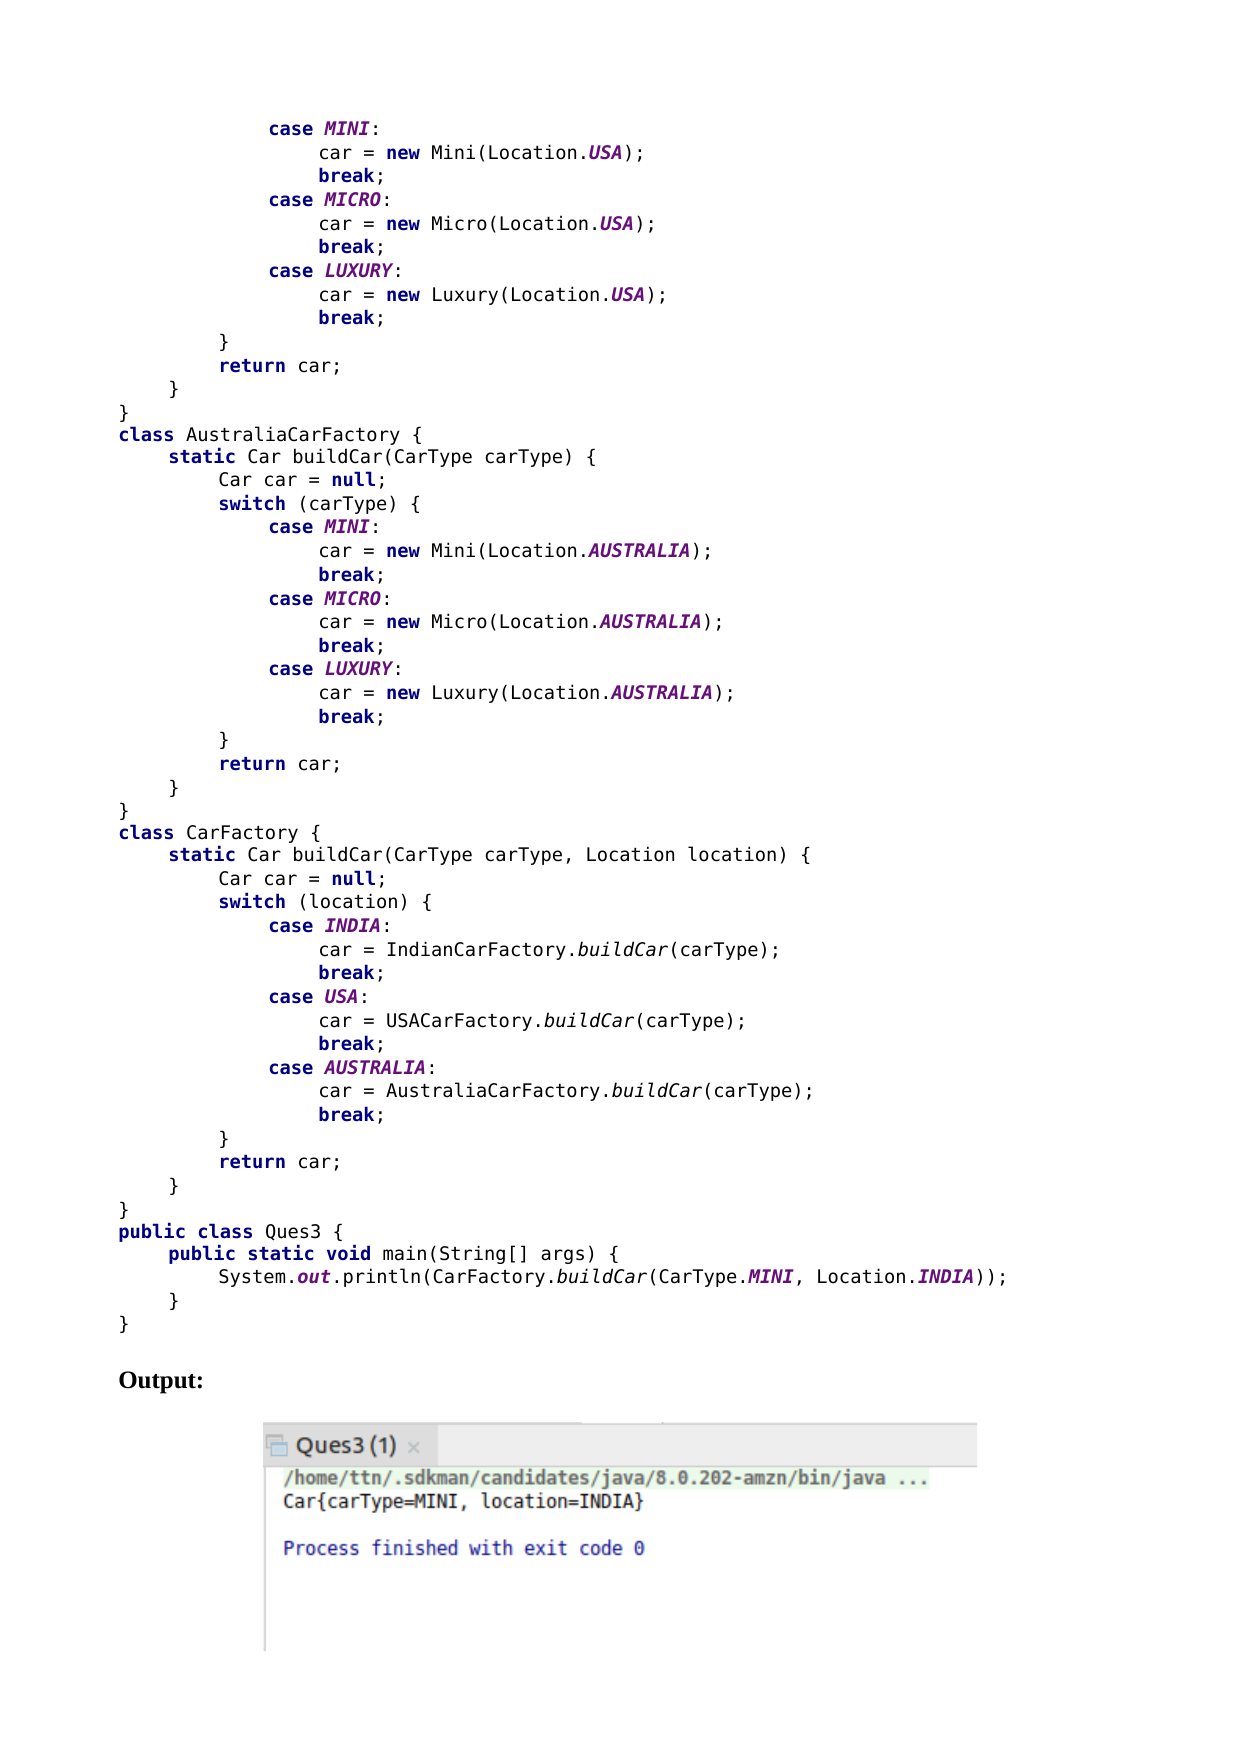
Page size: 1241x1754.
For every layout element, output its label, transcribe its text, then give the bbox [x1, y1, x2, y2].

text car = USACarFactory.buildCar(carType); [118, 1009, 1122, 1033]
text car = IndianCarFactory.buildCar(carType); [118, 939, 1122, 962]
text case MICRO: [118, 587, 1122, 611]
text case MINI: [118, 118, 1122, 142]
text } [118, 777, 1122, 800]
picture [263, 1422, 978, 1651]
text car = new Luxury(Location.AUSTRALIA); [118, 682, 1122, 706]
text case MINI: [118, 517, 1122, 540]
text car = AustraliaCarFactory.buildCar(carType); [118, 1081, 1122, 1104]
text car = new Mini(Location.AUSTRALIA); [118, 540, 1122, 564]
text car = new Mini(Location.USA); [118, 142, 1122, 165]
text System.out.println(CarFactory.buildCar(CarType.MINI, Location.INDIA)); [118, 1266, 1122, 1290]
text break; [118, 1104, 1122, 1128]
text break; [118, 962, 1122, 986]
text public class Ques3 { [118, 1221, 1122, 1242]
text case USA: [118, 986, 1122, 1009]
text } [118, 378, 1122, 402]
text Car car = null; [118, 469, 1122, 493]
text car = new Micro(Location.AUSTRALIA); [118, 611, 1122, 635]
text switch (carType) { [118, 493, 1122, 517]
text } [118, 729, 1122, 753]
text car = new Luxury(Location.USA); [118, 284, 1122, 307]
text break; [118, 706, 1122, 729]
text } [118, 1313, 1122, 1335]
text } [118, 331, 1122, 354]
text return car; [118, 1151, 1122, 1175]
text } [118, 1199, 1122, 1221]
text return car; [118, 753, 1122, 777]
text car = new Micro(Location.USA); [118, 213, 1122, 236]
text class AustraliaCarFactory { [118, 424, 1122, 446]
text return car; [118, 354, 1122, 378]
text switch (location) { [118, 891, 1122, 915]
text Car car = null; [118, 868, 1122, 891]
text case MICRO: [118, 189, 1122, 213]
text public static void main(String[] args) { [118, 1242, 1122, 1266]
text case INDIA: [118, 915, 1122, 939]
text case LUXURY: [118, 658, 1122, 682]
text break; [118, 635, 1122, 658]
text case AUSTRALIA: [118, 1057, 1122, 1081]
text Output: [118, 1365, 1122, 1393]
text } [118, 1290, 1122, 1313]
text } [118, 1175, 1122, 1199]
text } [118, 1128, 1122, 1151]
text break; [118, 307, 1122, 331]
text static Car buildCar(CarType carType, Location location) { [118, 844, 1122, 868]
text static Car buildCar(CarType carType) { [118, 446, 1122, 469]
text } [118, 800, 1122, 822]
text break; [118, 165, 1122, 189]
text class CarFactory { [118, 822, 1122, 844]
text break; [118, 236, 1122, 260]
text break; [118, 1033, 1122, 1057]
text } [118, 402, 1122, 424]
text case LUXURY: [118, 260, 1122, 284]
text break; [118, 564, 1122, 587]
